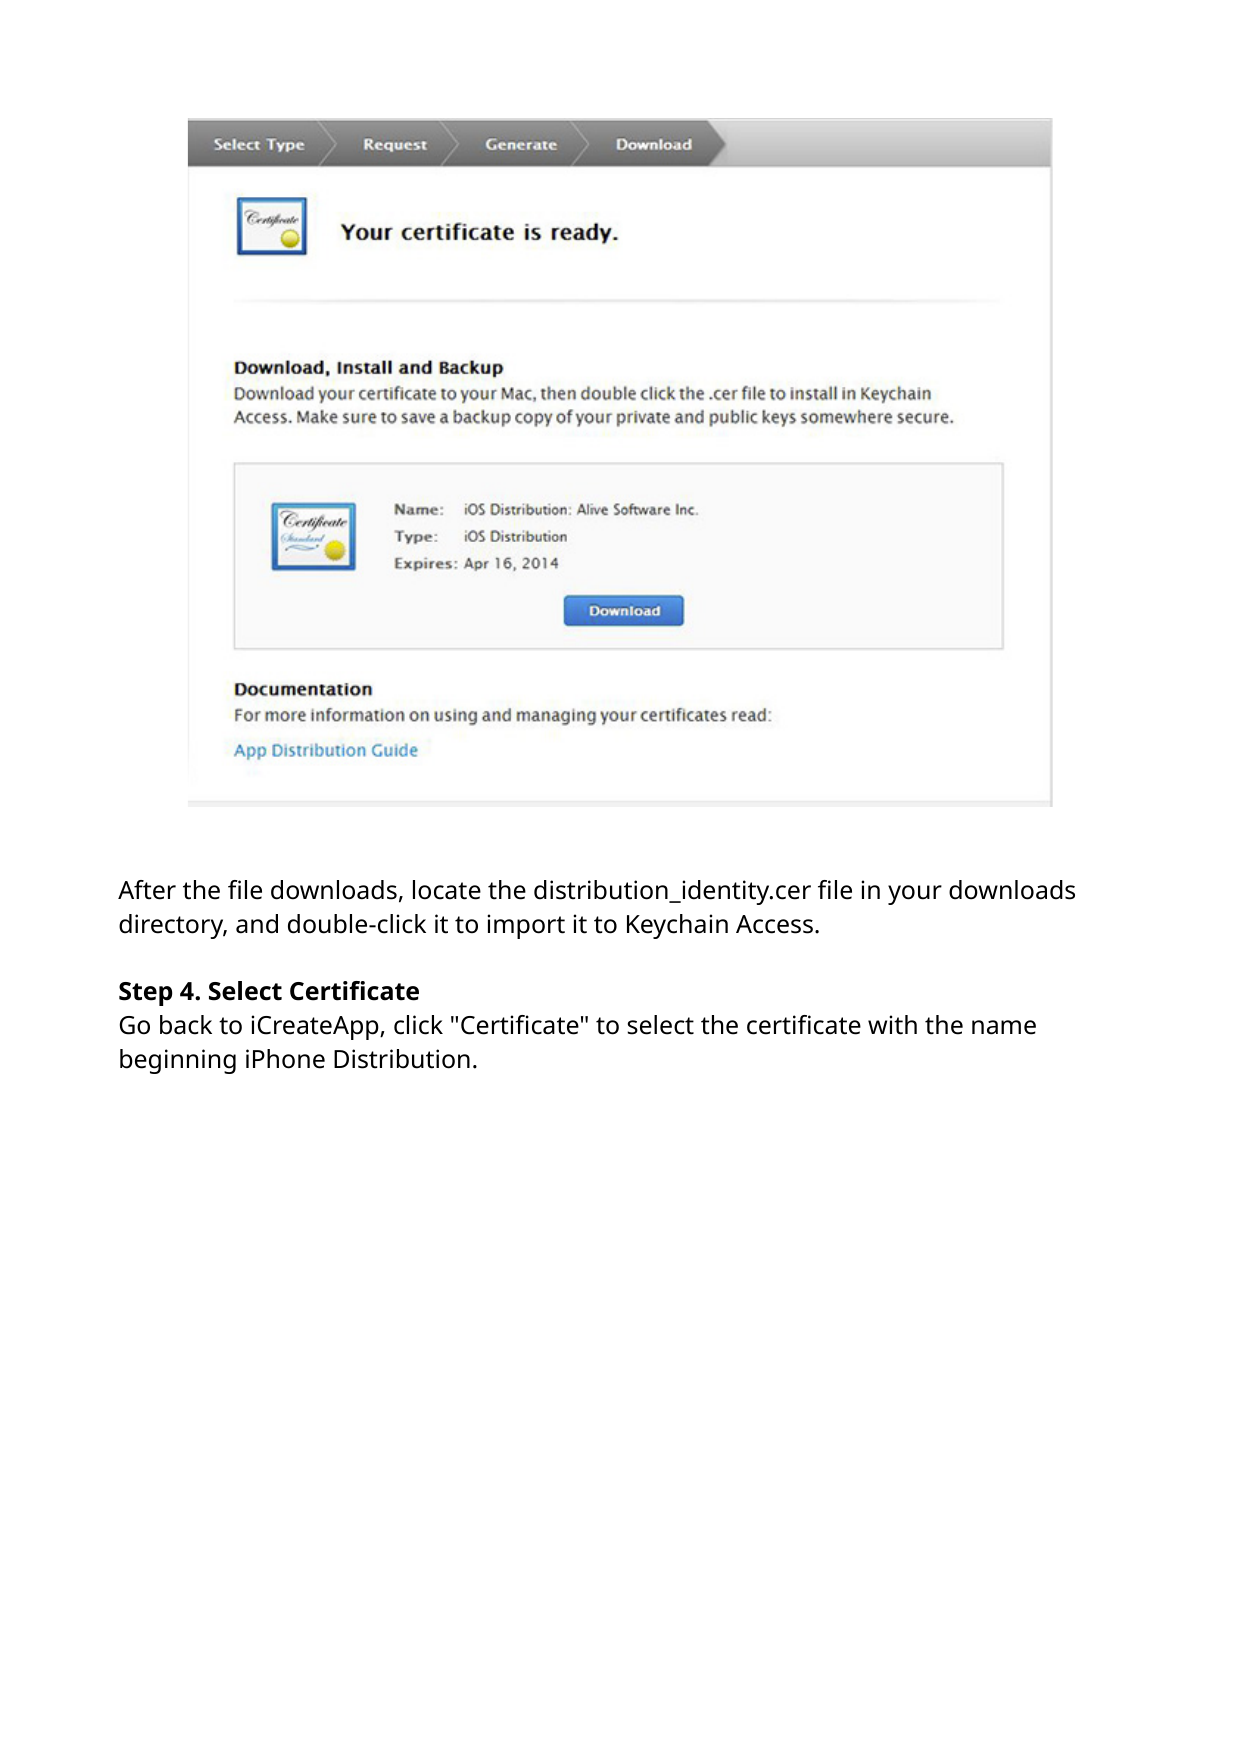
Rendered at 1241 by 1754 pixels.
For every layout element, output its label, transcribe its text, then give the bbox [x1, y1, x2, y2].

picture [187, 118, 1053, 807]
text After the file downloads, locate the distribution_identity.cer file in your downloads directory, and double-click it to import it to Keychain Access. [118, 873, 1122, 941]
text Go back to iCreateApp, click "Certificate" to select the certificate with the name beginning iPhone Distribution. [118, 1007, 1122, 1076]
text Step 4. Select Certificate [118, 973, 1122, 1007]
